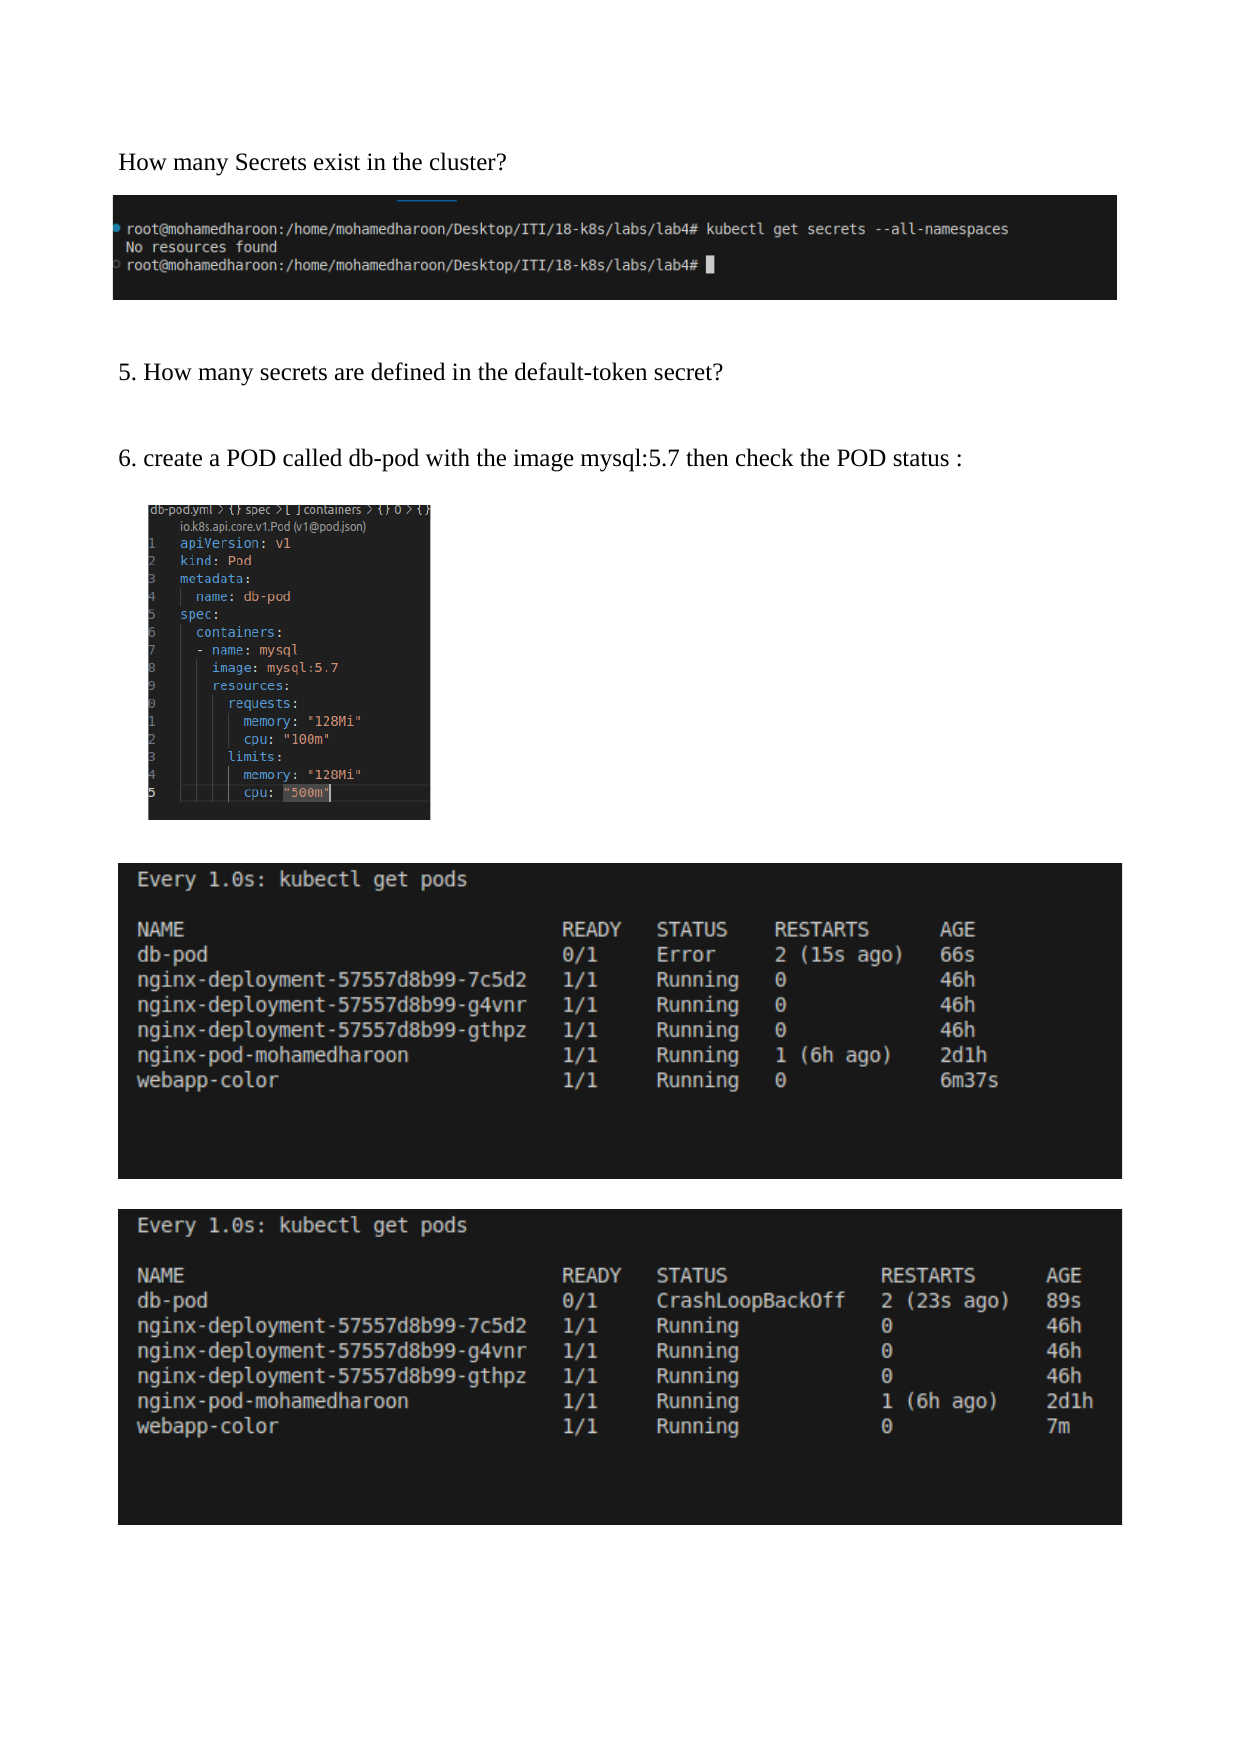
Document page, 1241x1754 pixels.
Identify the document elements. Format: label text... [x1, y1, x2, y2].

picture [118, 1209, 1123, 1525]
picture [148, 505, 431, 820]
text 5. How many secrets are defined in the default-token secret? [118, 357, 1122, 386]
text How many Secrets exist in the cluster? [118, 147, 1122, 176]
picture [118, 863, 1123, 1179]
picture [112, 195, 1117, 300]
text 6. create a POD called db-pod with the image mysql:5.7 then check the POD status : [118, 443, 1122, 472]
